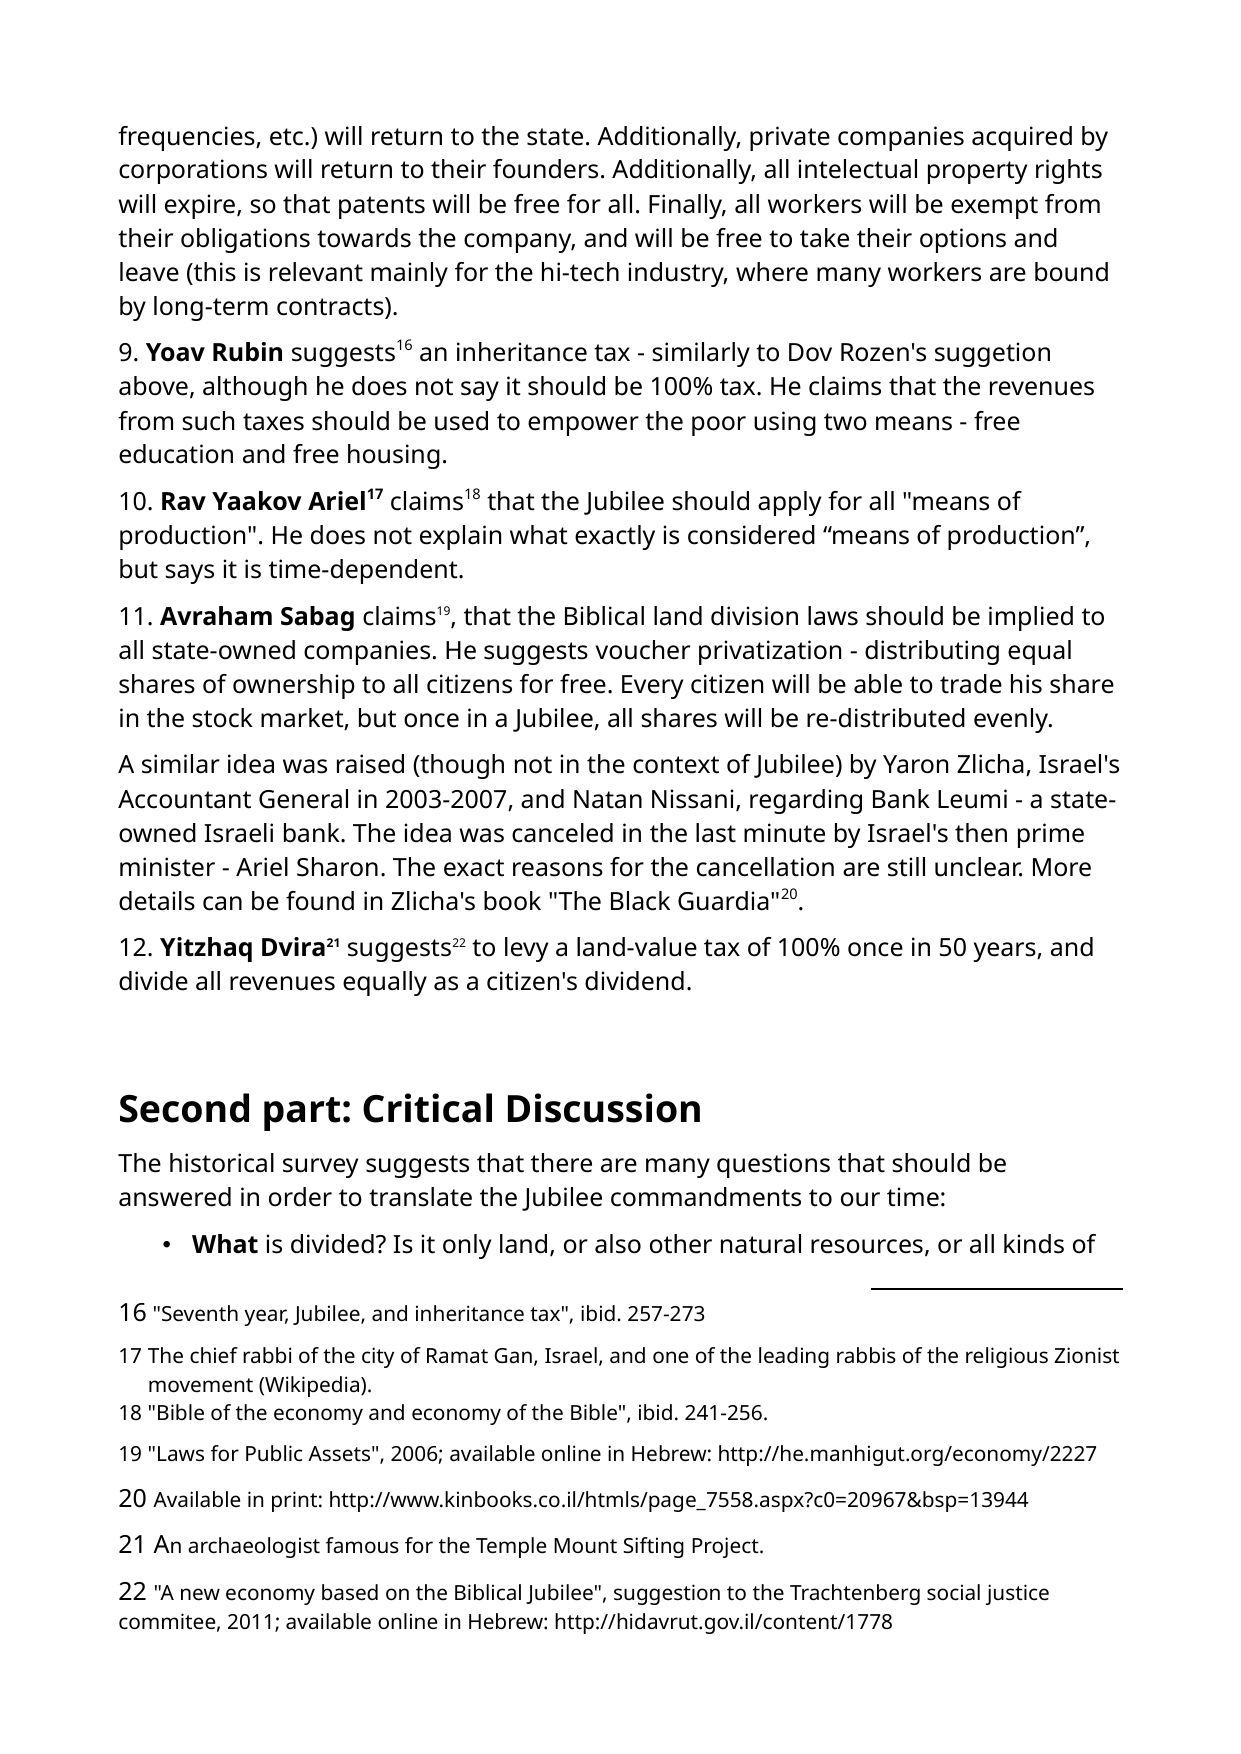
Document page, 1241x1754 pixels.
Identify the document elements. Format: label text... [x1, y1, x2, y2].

text 11. Avraham Sabag claims, that the Biblical land division laws should be implied to all state-owned companies. He suggests voucher privatization - distributing equal shares of ownership to all citizens for free. Every citizen will be able to trade his share in the stock market, but once in a Jubilee, all shares will be re-distributed evenly. [118, 598, 1122, 735]
subtitle Second part: Critical Discussion [118, 1082, 1122, 1133]
text A similar idea was raised (though not in the context of Jubilee) by Yaron Zlicha, Israel's Accountant General in 2003-2007, and Natan Nissani, regarding Bank Leumi - a state-owned Israeli bank. The idea was canceled in the last minute by Israel's then prime minister - Ariel Sharon. The exact reasons for the cancellation are still unclear. More details can be found in Zlicha's book "The Black Guardia". [118, 747, 1122, 917]
text The historical survey suggests that there are many questions that should be answered in order to translate the Jubilee commandments to our time: [118, 1146, 1122, 1214]
text The chief rabbi of the city of Ramat Gan, Israel, and one of the leading rabbis of the religious Zionist movement (Wikipedia). [118, 1341, 1122, 1398]
text "Laws for Public Assets", 2006; available online in Hebrew: http://he.manhigut.org/economy/2227 [118, 1439, 1122, 1468]
text 9. Yoav Rubin suggests an inheritance tax - similarly to Dov Rozen's suggetion above, although he does not say it should be 100% tax. He claims that the revenues from such taxes should be used to empower the poor using two means - free education and free housing. [118, 335, 1122, 471]
text "A new economy based on the Biblical Jubilee", suggestion to the Trachtenberg social justice commitee, 2011; available online in Hebrew: http://hidavrut.gov.il/content/1778 [118, 1573, 1122, 1636]
text 10. Rav Yaakov Ariel claims that the Jubilee should apply for all "means of production". He does not explain what exactly is considered “means of production”, but says it is time-dependent. [118, 484, 1122, 586]
text "Seventh year, Jubilee, and inheritance tax", ibid. 257-273 [118, 1295, 1122, 1329]
text "Bible of the economy and economy of the Bible", ibid. 241-256. [118, 1398, 1122, 1427]
text Available in print: http://www.kinbooks.co.il/htmls/page_7558.aspx?c0=20967&bsp=13944 [118, 1480, 1122, 1514]
text 12. Yitzhaq Dvira suggests to levy a land-value tax of 100% once in 50 years, and divide all revenues equally as a citizen's dividend. [118, 930, 1122, 998]
list What is divided? Is it only land, or also other natural resources, or all kinds of [162, 1226, 1122, 1260]
text frequencies, etc.) will return to the state. Additionally, private companies acquired by corporations will return to their founders. Additionally, all intelectual property rights will expire, so that patents will be free for all. Finally, all workers will be exempt from their obligations towards the company, and will be free to take their options and leave (this is relevant mainly for the hi-tech industry, where many workers are bound by long-term contracts). [118, 118, 1122, 322]
text An archaeologist famous for the Temple Mount Sifting Project. [118, 1527, 1122, 1561]
